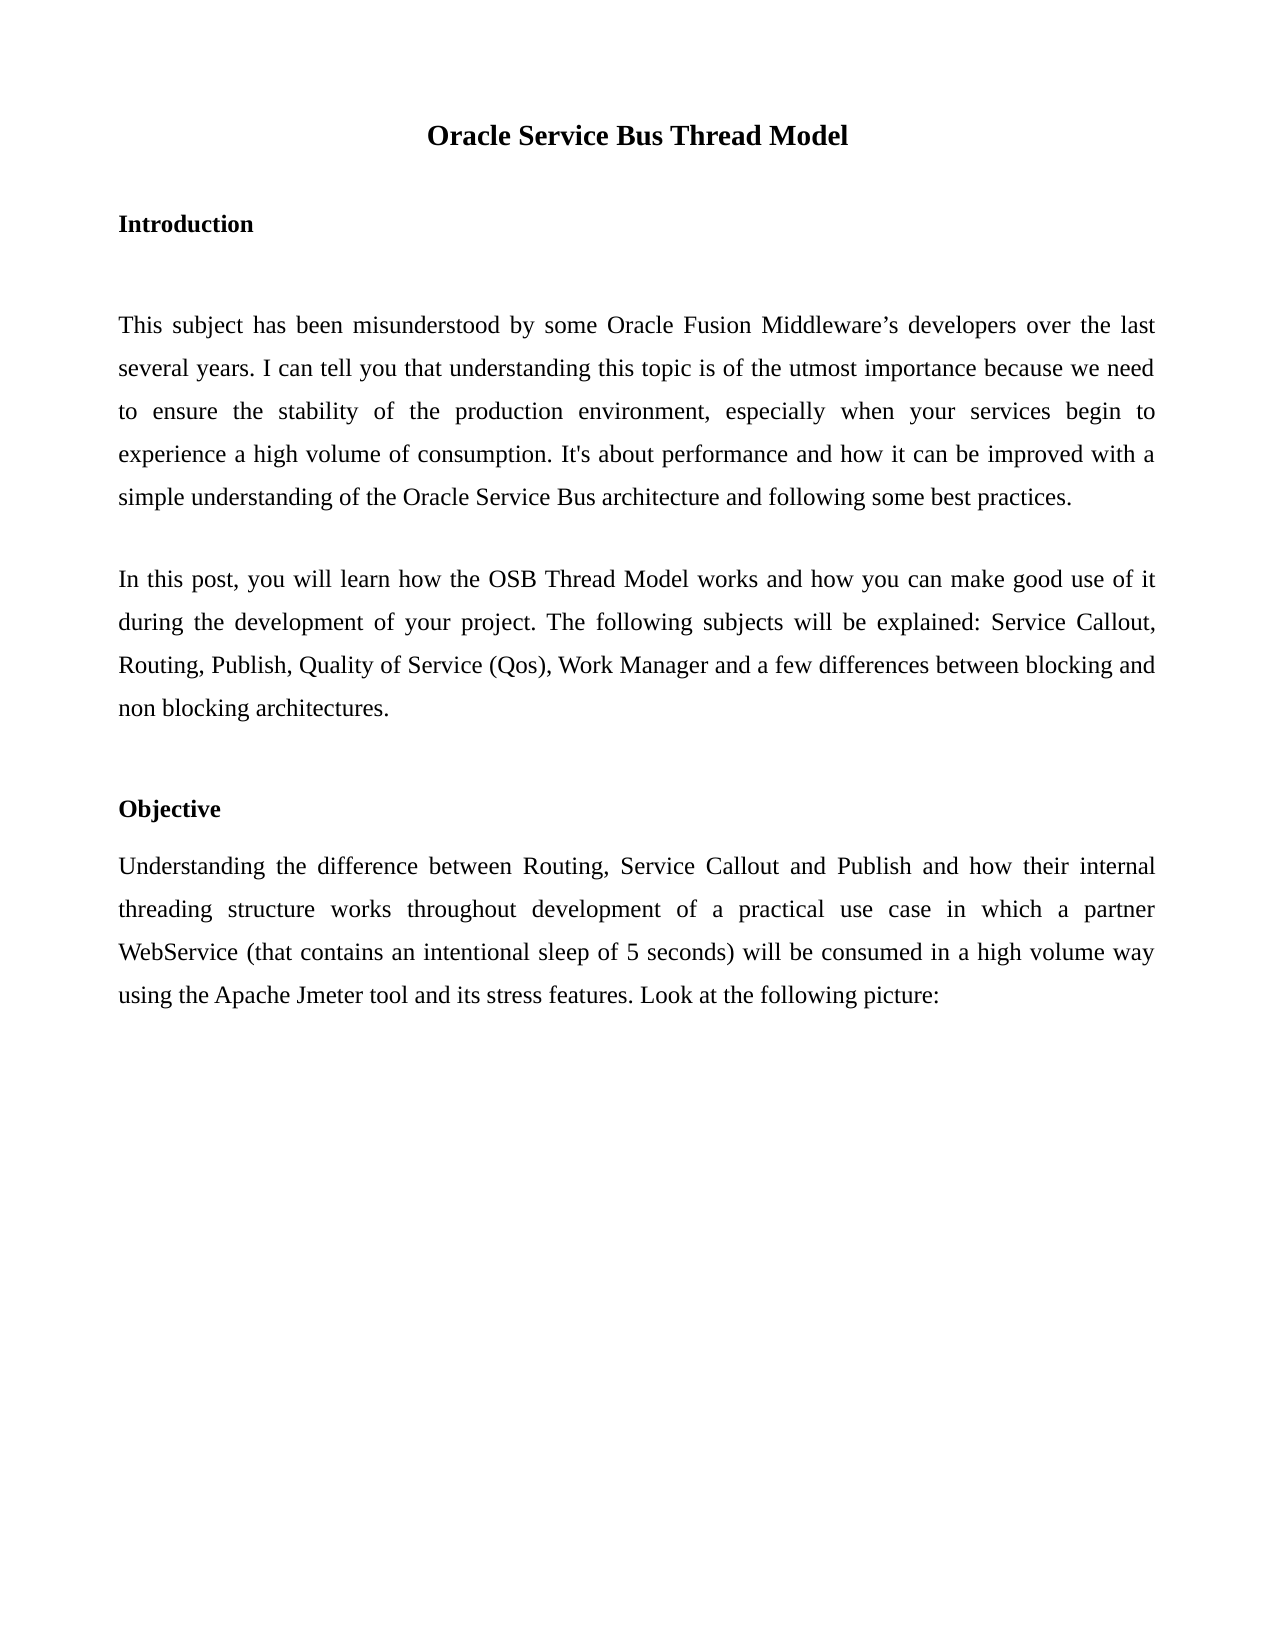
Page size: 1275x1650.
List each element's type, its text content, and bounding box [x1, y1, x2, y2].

text Understanding the difference between Routing, Service Callout and Publish and how their internal threading structure works throughout development of a practical use case in which a partner WebService (that contains an intentional sleep of 5 seconds) will be consumed in a high volume way using the Apache Jmeter tool and its stress features. Look at the following picture: [118, 851, 1157, 1009]
text Oracle Service Bus Thread Model [118, 118, 1157, 152]
text This subject has been misunderstood by some Oracle Fusion Middleware’s developers over the last several years. I can tell you that understanding this topic is of the utmost importance because we need to ensure the stability of the production environment, especially when your services begin to experience a high volume of consumption. It's about performance and how it can be improved with a simple understanding of the Oracle Service Bus architecture and following some best practices. [118, 310, 1157, 511]
text Objective [118, 794, 1157, 822]
text Introduction [118, 209, 1157, 238]
text In this post, you will learn how the OSB Thread Model works and how you can make good use of it during the development of your project. The following subjects will be explained: Service Callout, Routing, Publish, Quality of Service (Qos), Work Manager and a few differences between blocking and non blocking architectures. [118, 564, 1157, 722]
